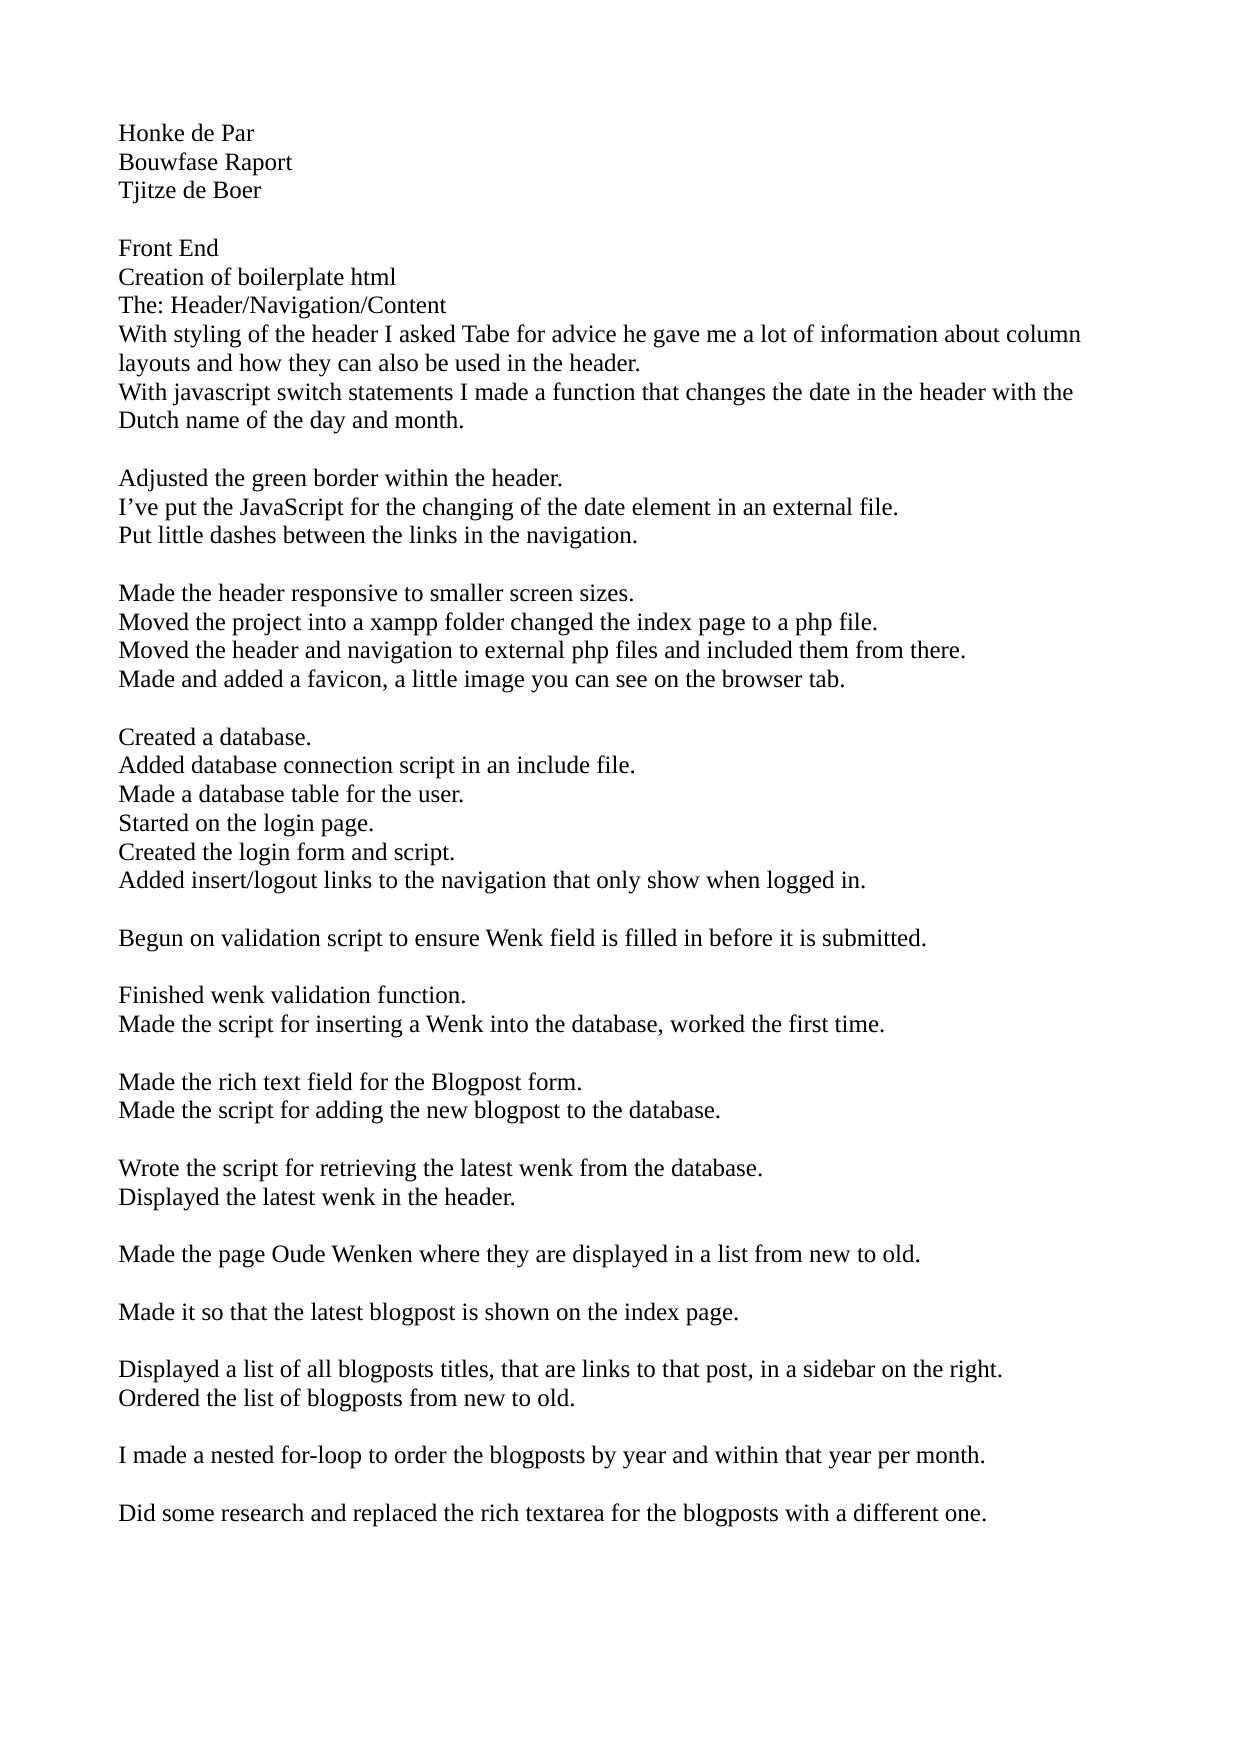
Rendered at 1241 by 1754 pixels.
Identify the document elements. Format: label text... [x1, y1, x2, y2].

text The: Header/Navigation/Content [118, 291, 1122, 319]
text Started on the login page. [118, 808, 1122, 837]
text Created a database. [118, 722, 1122, 751]
text Made and added a favicon, a little image you can see on the browser tab. [118, 664, 1122, 693]
text Moved the header and navigation to external php files and included them from there. [118, 636, 1122, 664]
text Made the script for adding the new blogpost to the database. [118, 1096, 1122, 1124]
text Ordered the list of blogposts from new to old. [118, 1383, 1122, 1412]
text Made the header responsive to smaller screen sizes. [118, 578, 1122, 607]
text Finished wenk validation function. [118, 981, 1122, 1009]
text With javascript switch statements I made a function that changes the date in the header with the Dutch name of the day and month. [118, 377, 1122, 434]
text Displayed a list of all blogposts titles, that are links to that post, in a sidebar on the right. [118, 1354, 1122, 1383]
text Made it so that the latest blogpost is shown on the index page. [118, 1297, 1122, 1326]
text Tjitze de Boer [118, 176, 1122, 204]
text Put little dashes between the links in the navigation. [118, 521, 1122, 549]
text Added insert/logout links to the navigation that only show when logged in. [118, 866, 1122, 894]
text I made a nested for-loop to order the blogposts by year and within that year per month. [118, 1412, 1122, 1469]
text Did some research and replaced the rich textarea for the blogposts with a different one. [118, 1498, 1122, 1527]
text Begun on validation script to ensure Wenk field is filled in before it is submitted. [118, 923, 1122, 952]
text Bouwfase Raport [118, 147, 1122, 176]
text Moved the project into a xampp folder changed the index page to a php file. [118, 607, 1122, 636]
text Wrote the script for retrieving the latest wenk from the database. [118, 1153, 1122, 1182]
text Creation of boilerplate html [118, 262, 1122, 291]
text Made a database table for the user. [118, 779, 1122, 808]
text With styling of the header I asked Tabe for advice he gave me a lot of information about column layouts and how they can also be used in the header. [118, 319, 1122, 377]
text Adjusted the green border within the header. [118, 463, 1122, 492]
text Made the script for inserting a Wenk into the database, worked the first time. [118, 1009, 1122, 1038]
text Made the page Oude Wenken where they are displayed in a list from new to old. [118, 1239, 1122, 1268]
text Created the login form and script. [118, 837, 1122, 866]
text Displayed the latest wenk in the header. [118, 1182, 1122, 1211]
text Front End [118, 233, 1122, 262]
text Added database connection script in an include file. [118, 751, 1122, 779]
text Honke de Par [118, 118, 1122, 147]
text Made the rich text field for the Blogpost form. [118, 1067, 1122, 1096]
text I’ve put the JavaScript for the changing of the date element in an external file. [118, 492, 1122, 521]
